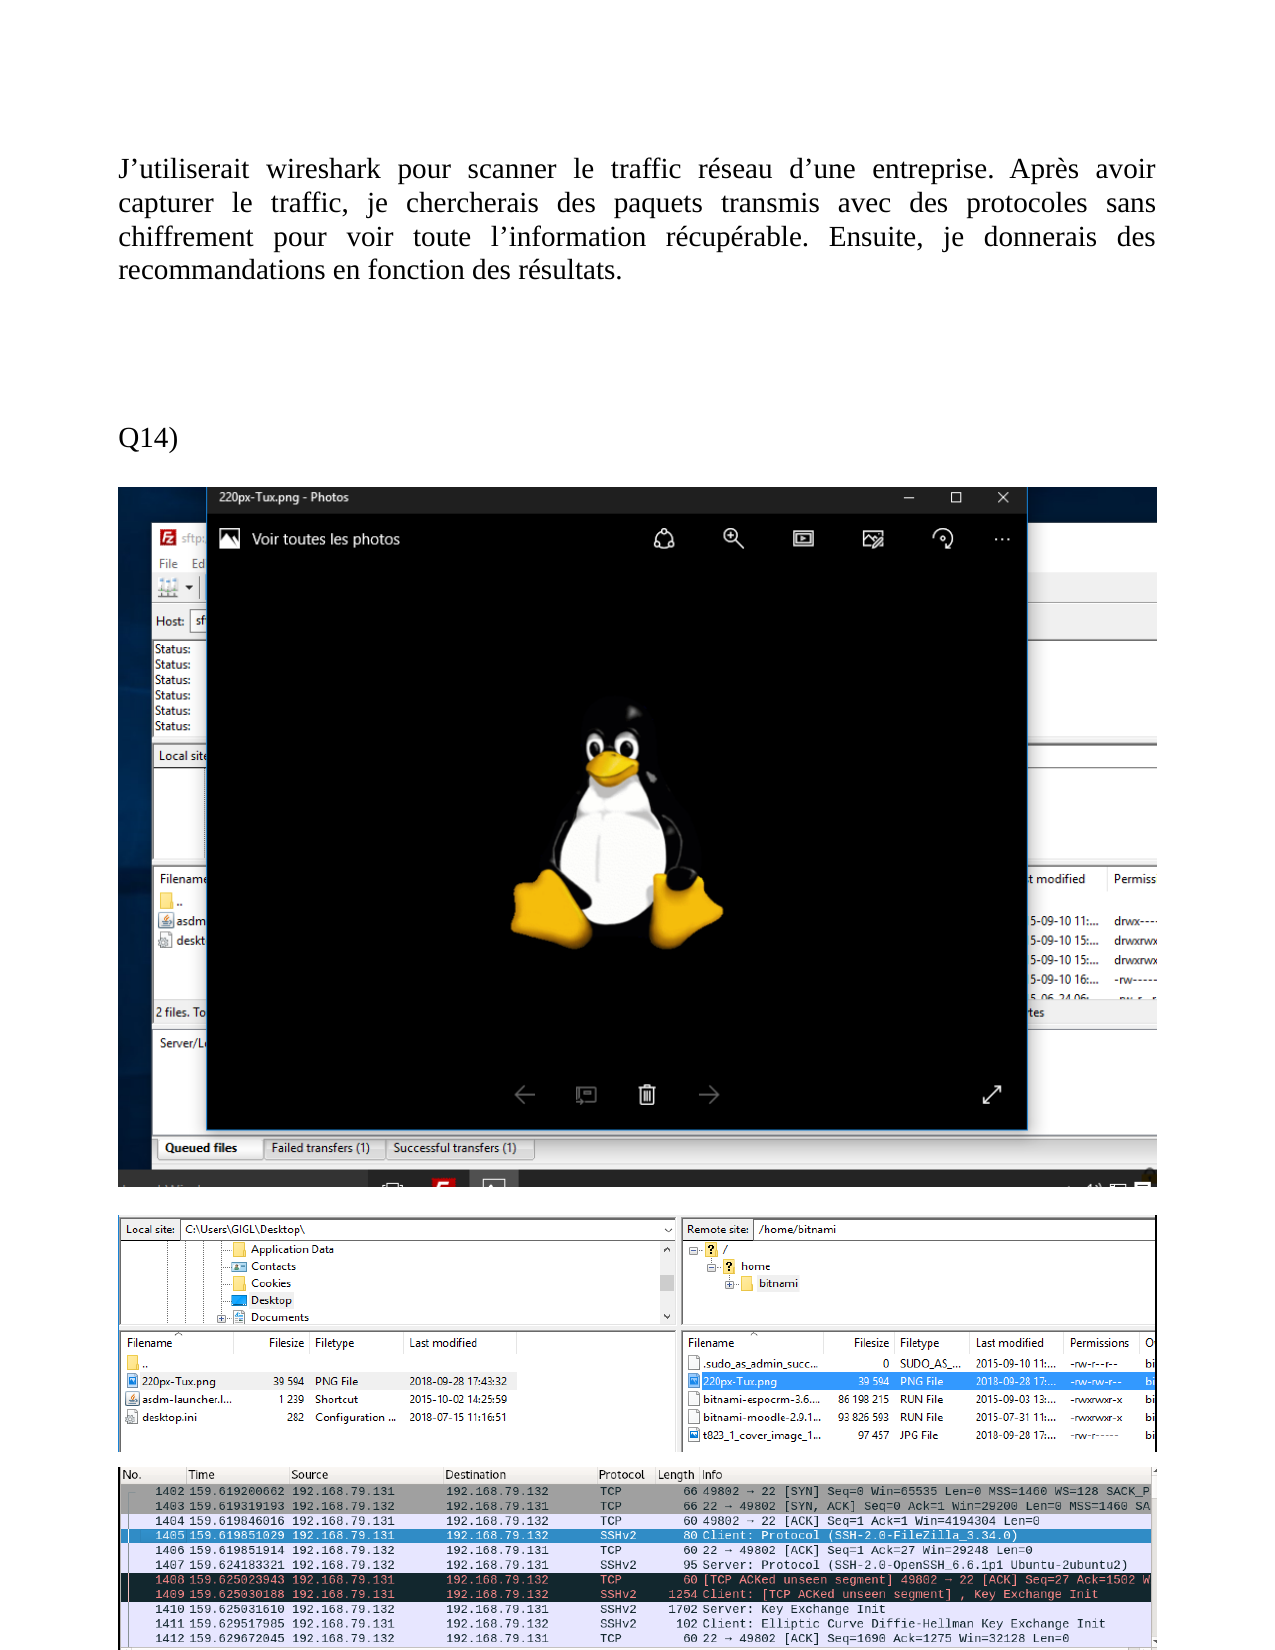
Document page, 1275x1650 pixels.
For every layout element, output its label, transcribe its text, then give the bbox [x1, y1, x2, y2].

text J’utiliserait wireshark pour scanner le traffic réseau d’une entreprise. Après avoir capturer le traffic, je chercherais des paquets transmis avec des protocoles sans chiffrement pour voir toute l’information récupérable. Ensuite, je donnerais des recommandations en fonction des résultats. [118, 152, 1157, 286]
text Q14) [118, 420, 1157, 453]
